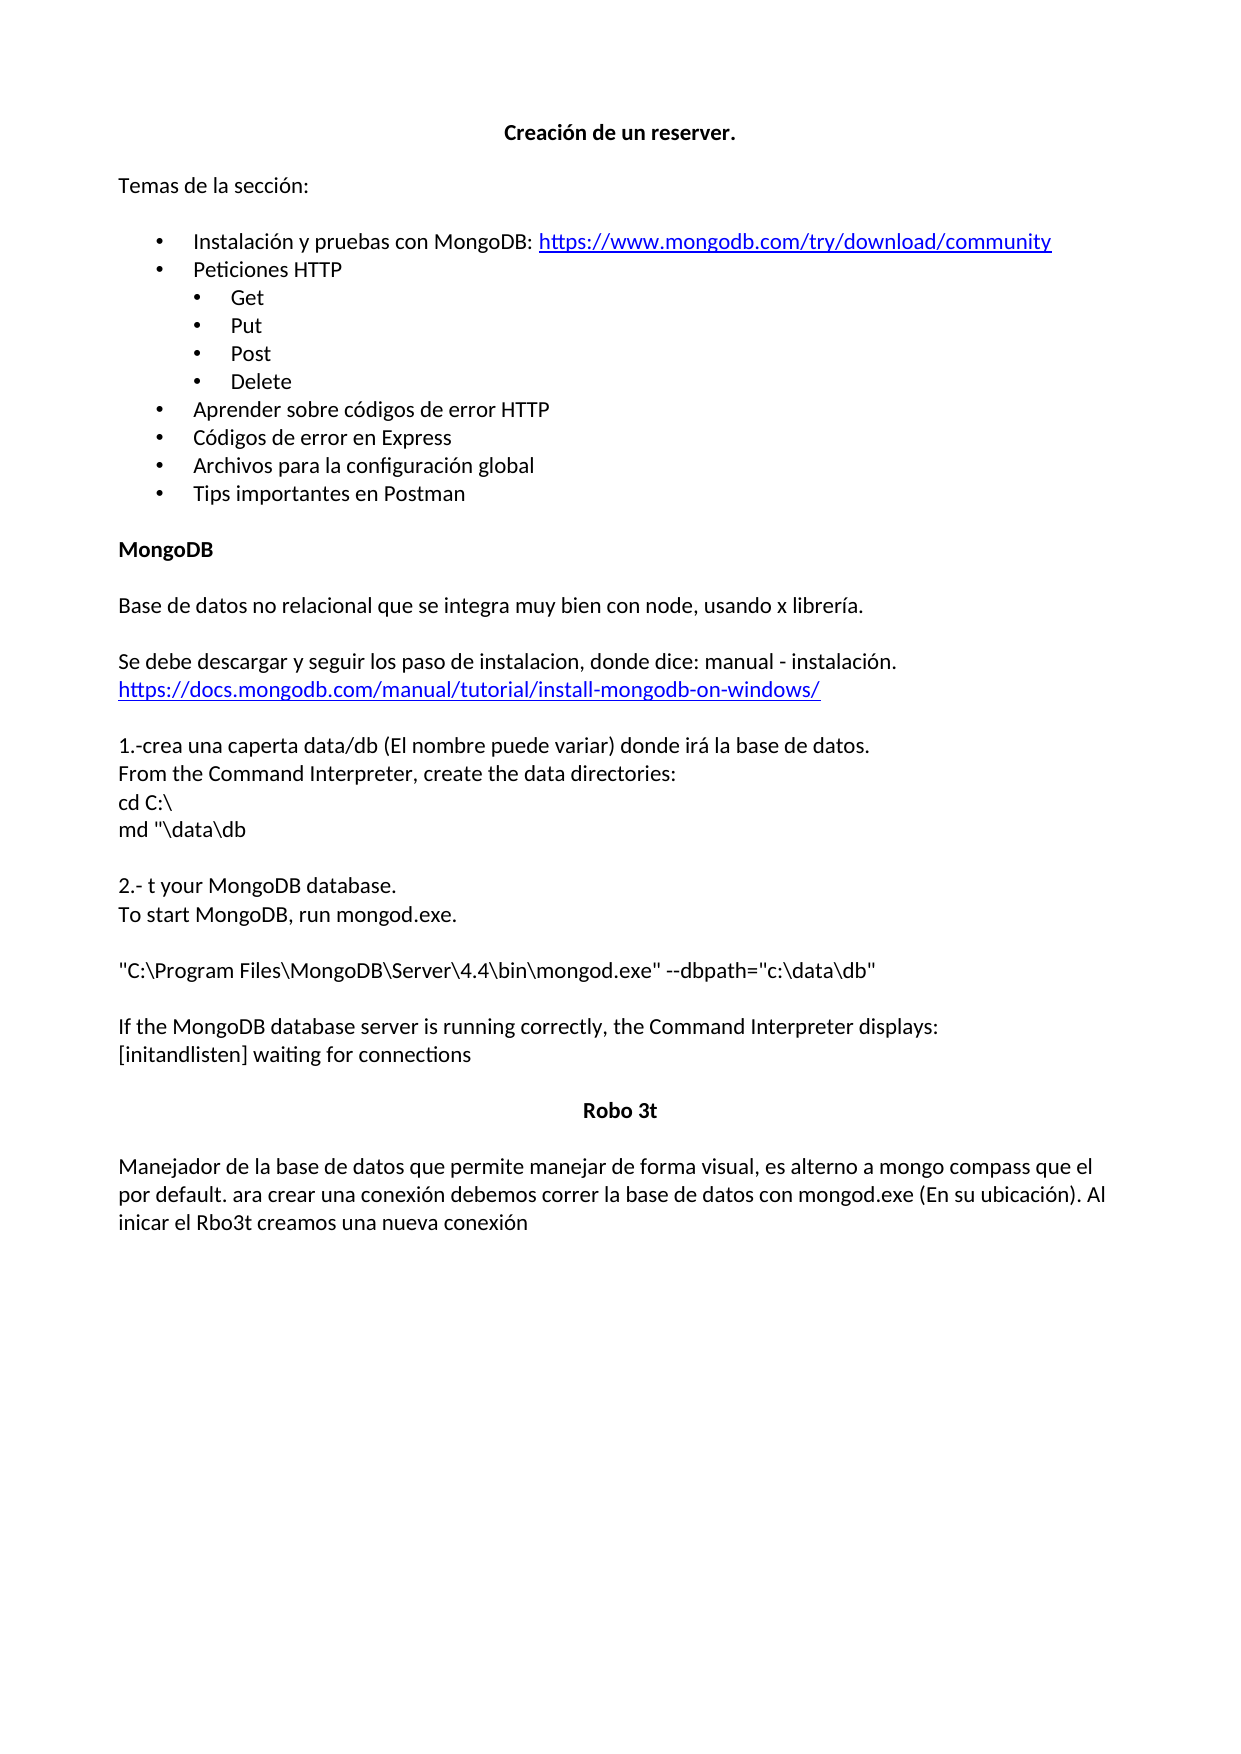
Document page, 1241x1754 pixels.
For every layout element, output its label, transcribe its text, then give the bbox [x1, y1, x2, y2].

list Peticiones HTTP [156, 255, 1122, 283]
list Tips importantes en Postman [156, 479, 1122, 507]
list Delete [193, 367, 1122, 395]
list Códigos de error en Express [156, 423, 1122, 451]
text cd C:\ [118, 788, 1122, 816]
text From the Command Interpreter, create the data directories: [118, 759, 1122, 788]
list Put [193, 311, 1122, 339]
text To start MongoDB, run mongod.exe. [118, 900, 1122, 928]
text md "\data\db [118, 816, 1122, 844]
list Post [193, 339, 1122, 367]
text MongoDB [118, 535, 1122, 563]
list Aprender sobre códigos de error HTTP [156, 395, 1122, 423]
text Se debe descargar y seguir los paso de instalacion, donde dice: manual - instalación. https://docs.mongodb.com/manual/tutorial/install-mongodb-on-windows/ [118, 647, 1122, 703]
text Robo 3t [118, 1096, 1122, 1124]
list Instalación y pruebas con MongoDB: https://www.mongodb.com/try/download/community [156, 227, 1122, 255]
text "C:\Program Files\MongoDB\Server\4.4\bin\mongod.exe" --dbpath="c:\data\db" [118, 956, 1122, 984]
text 2.- t your MongoDB database. [118, 872, 1122, 900]
text Manejador de la base de datos que permite manejar de forma visual, es alterno a mongo compass que el por default. ara crear una conexión debemos correr la base de datos con mongod.exe (En su ubicación). Al inicar el Rbo3t creamos una nueva conexión [118, 1152, 1122, 1236]
list Get [193, 283, 1122, 311]
text Creación de un reserver. [118, 118, 1122, 146]
text Base de datos no relacional que se integra muy bien con node, usando x librería. [118, 591, 1122, 619]
text If the MongoDB database server is running correctly, the Command Interpreter displays: [118, 1012, 1122, 1040]
text 1.-crea una caperta data/db (El nombre puede variar) donde irá la base de datos. [118, 732, 1122, 759]
text [initandlisten] waiting for connections [118, 1040, 1122, 1068]
list Archivos para la configuración global [156, 451, 1122, 479]
text Temas de la sección: [118, 171, 1122, 199]
